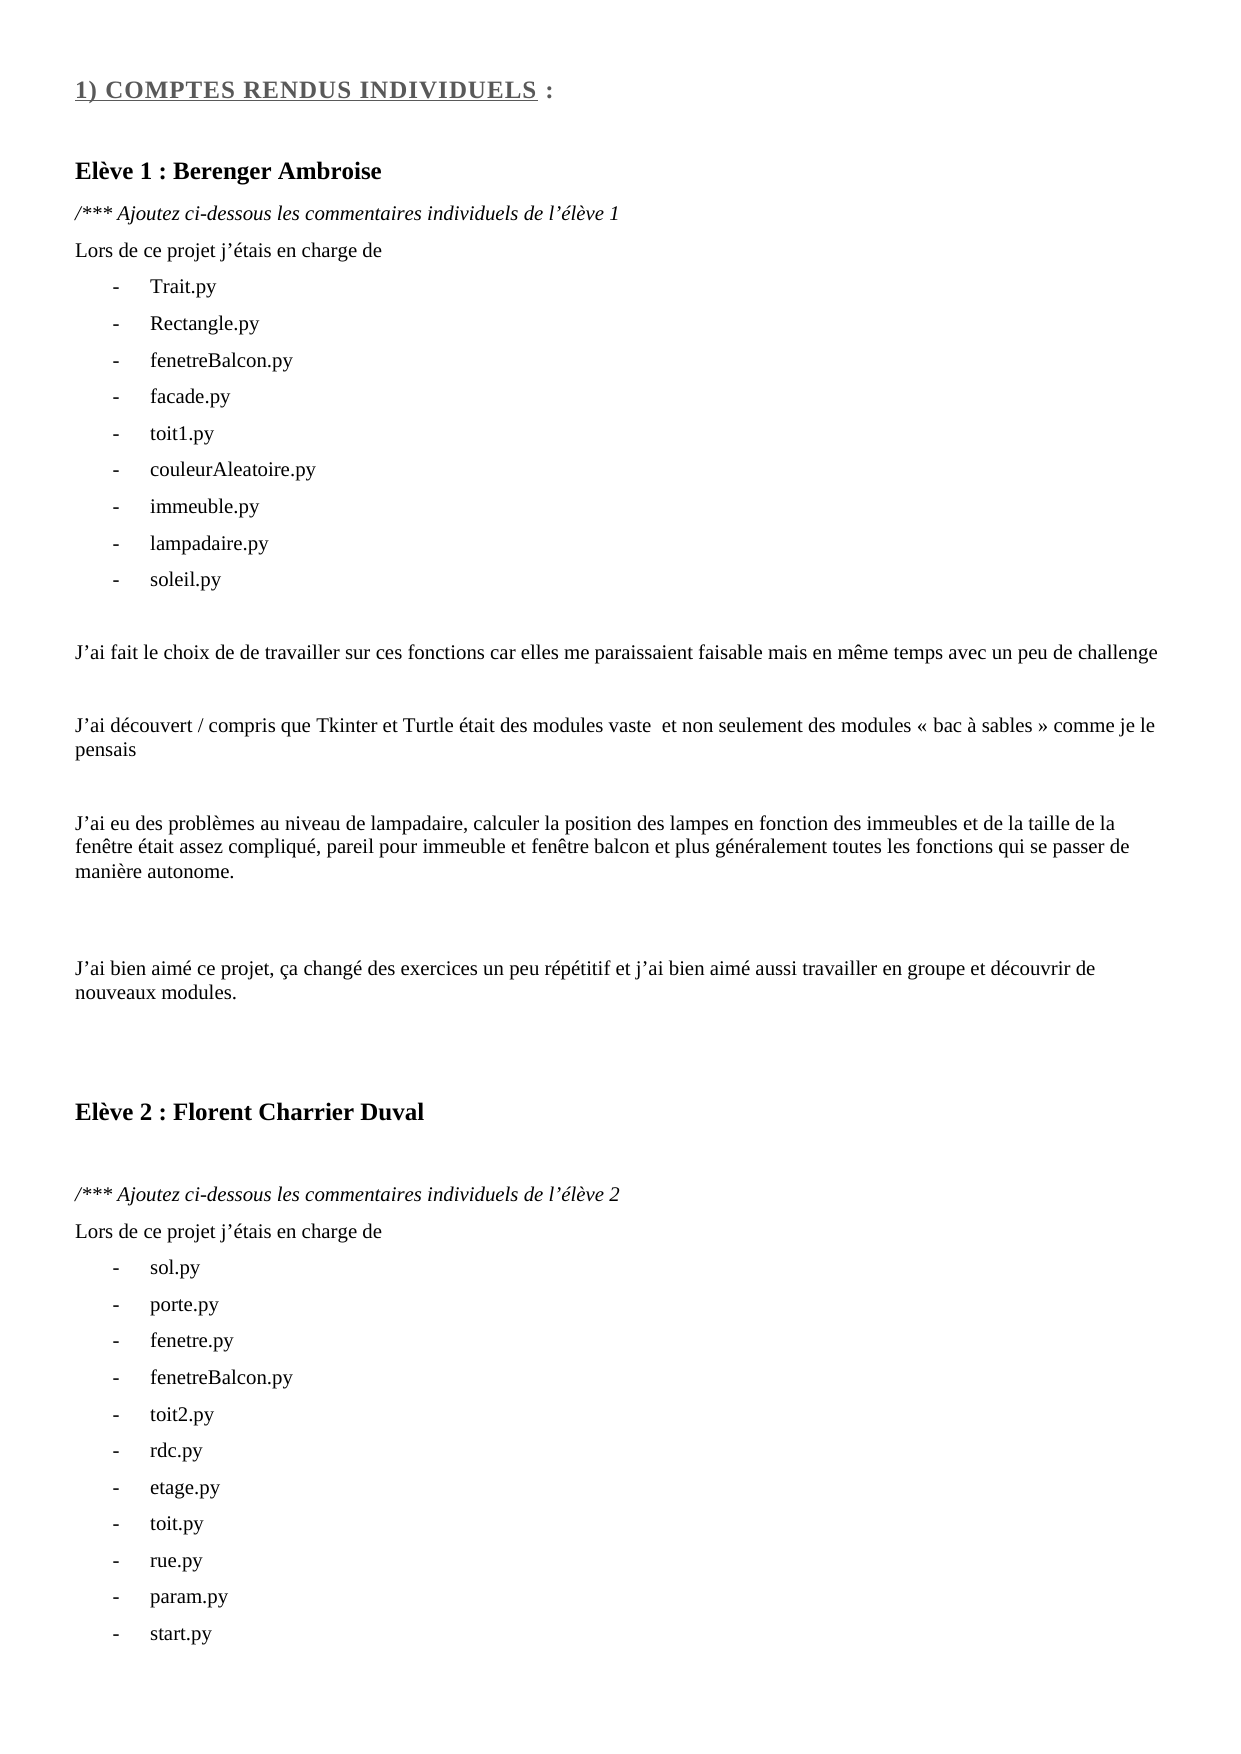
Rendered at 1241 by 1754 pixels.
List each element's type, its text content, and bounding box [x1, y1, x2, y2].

list etage.py [112, 1475, 1165, 1499]
list immeuble.py [112, 494, 1165, 518]
text /*** Ajoutez ci-dessous les commentaires individuels de l’élève 2 [75, 1182, 1165, 1206]
list toit2.py [112, 1402, 1165, 1426]
list toit.py [112, 1511, 1165, 1535]
list fenetre.py [112, 1328, 1165, 1352]
list start.py [112, 1621, 1165, 1645]
list sol.py [112, 1255, 1165, 1279]
text Elève 1 : Berenger Ambroise [75, 156, 1165, 184]
list Rectangle.py [112, 311, 1165, 335]
text Lors de ce projet j’étais en charge de [75, 238, 1165, 262]
list toit1.py [112, 421, 1165, 445]
text J’ai découvert / compris que Tkinter et Turtle était des modules vaste et non seulement des modules « bac à sables » comme je le pensais [75, 713, 1165, 761]
list fenetreBalcon.py [112, 348, 1165, 372]
list Trait.py [112, 274, 1165, 298]
text /*** Ajoutez ci-dessous les commentaires individuels de l’élève 1 [75, 201, 1165, 225]
text J’ai bien aimé ce projet, ça changé des exercices un peu répétitif et j’ai bien aimé aussi travailler en groupe et découvrir de nouveaux modules. [75, 956, 1165, 1004]
text Elève 2 : Florent Charrier Duval [75, 1097, 1165, 1125]
text J’ai eu des problèmes au niveau de lampadaire, calculer la position des lampes en fonction des immeubles et de la taille de la fenêtre était assez compliqué, pareil pour immeuble et fenêtre balcon et plus généralement toutes les fonctions qui se passer de manière autonome. [75, 810, 1165, 883]
list lampadaire.py [112, 530, 1165, 554]
list fenetreBalcon.py [112, 1365, 1165, 1389]
list couleurAleatoire.py [112, 457, 1165, 481]
list soleil.py [112, 567, 1165, 591]
list param.py [112, 1584, 1165, 1608]
text J’ai fait le choix de de travailler sur ces fonctions car elles me paraissaient faisable mais en même temps avec un peu de challenge [75, 640, 1165, 664]
list rdc.py [112, 1438, 1165, 1462]
list rue.py [112, 1548, 1165, 1572]
list facade.py [112, 384, 1165, 408]
subtitle 1) COMPTEs RENDUs InDIVIDUELS : [75, 75, 1165, 104]
list porte.py [112, 1292, 1165, 1316]
text Lors de ce projet j’étais en charge de [75, 1219, 1165, 1243]
